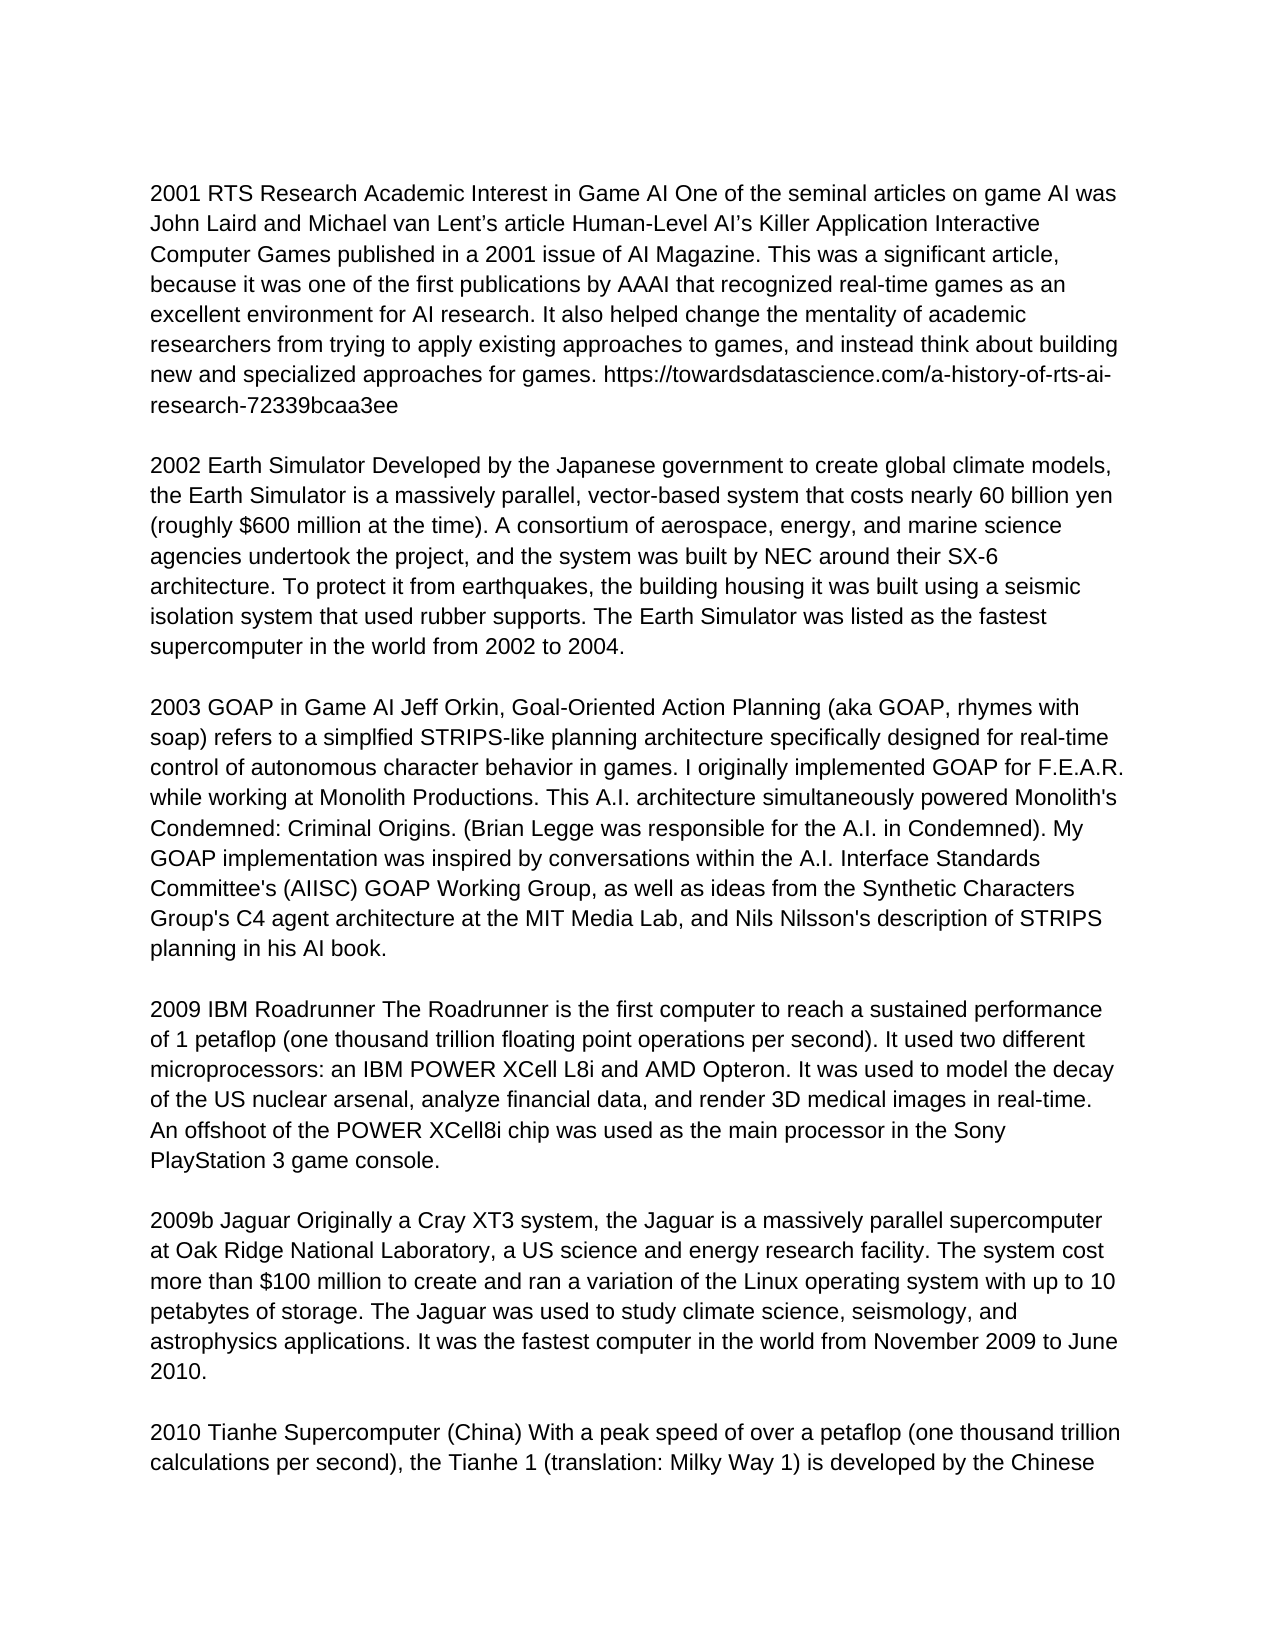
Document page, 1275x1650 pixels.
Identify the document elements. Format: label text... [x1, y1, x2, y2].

text 2001 RTS Research Academic Interest in Game AI One of the seminal articles on game AI was John Laird and Michael van Lent’s article Human-Level AI’s Killer Application Interactive Computer Games published in a 2001 issue of AI Magazine. This was a significant article, because it was one of the first publications by AAAI that recognized real-time games as an excellent environment for AI research. It also helped change the mentality of academic researchers from trying to apply existing approaches to games, and instead think about building new and specialized approaches for games. https://towardsdatascience.com/a-history-of-rts-ai-research-72339bcaa3ee 2002 Earth Simulator Developed by the Japanese government to create global climate models, the Earth Simulator is a massively parallel, vector-based system that costs nearly 60 billion yen (roughly $600 million at the time). A consortium of aerospace, energy, and marine science agencies undertook the project, and the system was built by NEC around their SX-6 architecture. To protect it from earthquakes, the building housing it was built using a seismic isolation system that used rubber supports. The Earth Simulator was listed as the fastest supercomputer in the world from 2002 to 2004. 2003 GOAP in Game AI Jeff Orkin, Goal-Oriented Action Planning (aka GOAP, rhymes with soap) refers to a simplfied STRIPS-like planning architecture specifically designed for real-time control of autonomous character behavior in games. I originally implemented GOAP for F.E.A.R. while working at Monolith Productions. This A.I. architecture simultaneously powered Monolith's Condemned: Criminal Origins. (Brian Legge was responsible for the A.I. in Condemned). My GOAP implementation was inspired by conversations within the A.I. Interface Standards Committee's (AIISC) GOAP Working Group, as well as ideas from the Synthetic Characters Group's C4 agent architecture at the MIT Media Lab, and Nils Nilsson's description of STRIPS planning in his AI book. 2009 IBM Roadrunner The Roadrunner is the first computer to reach a sustained performance of 1 petaflop (one thousand trillion floating point operations per second). It used two different microprocessors: an IBM POWER XCell L8i and AMD Opteron. It was used to model the decay of the US nuclear arsenal, analyze financial data, and render 3D medical images in real-time. An offshoot of the POWER XCell8i chip was used as the main processor in the Sony PlayStation 3 game console. 2009b Jaguar Originally a Cray XT3 system, the Jaguar is a massively parallel supercomputer at Oak Ridge National Laboratory, a US science and energy research facility. The system cost more than $100 million to create and ran a variation of the Linux operating system with up to 10 petabytes of storage. The Jaguar was used to study climate science, seismology, and astrophysics applications. It was the fastest computer in the world from November 2009 to June 2010. 2010 Tianhe Supercomputer (China) With a peak speed of over a petaflop (one thousand trillion calculations per second), the Tianhe 1 (translation: Milky Way 1) is developed by the Chinese [150, 150, 1125, 1475]
